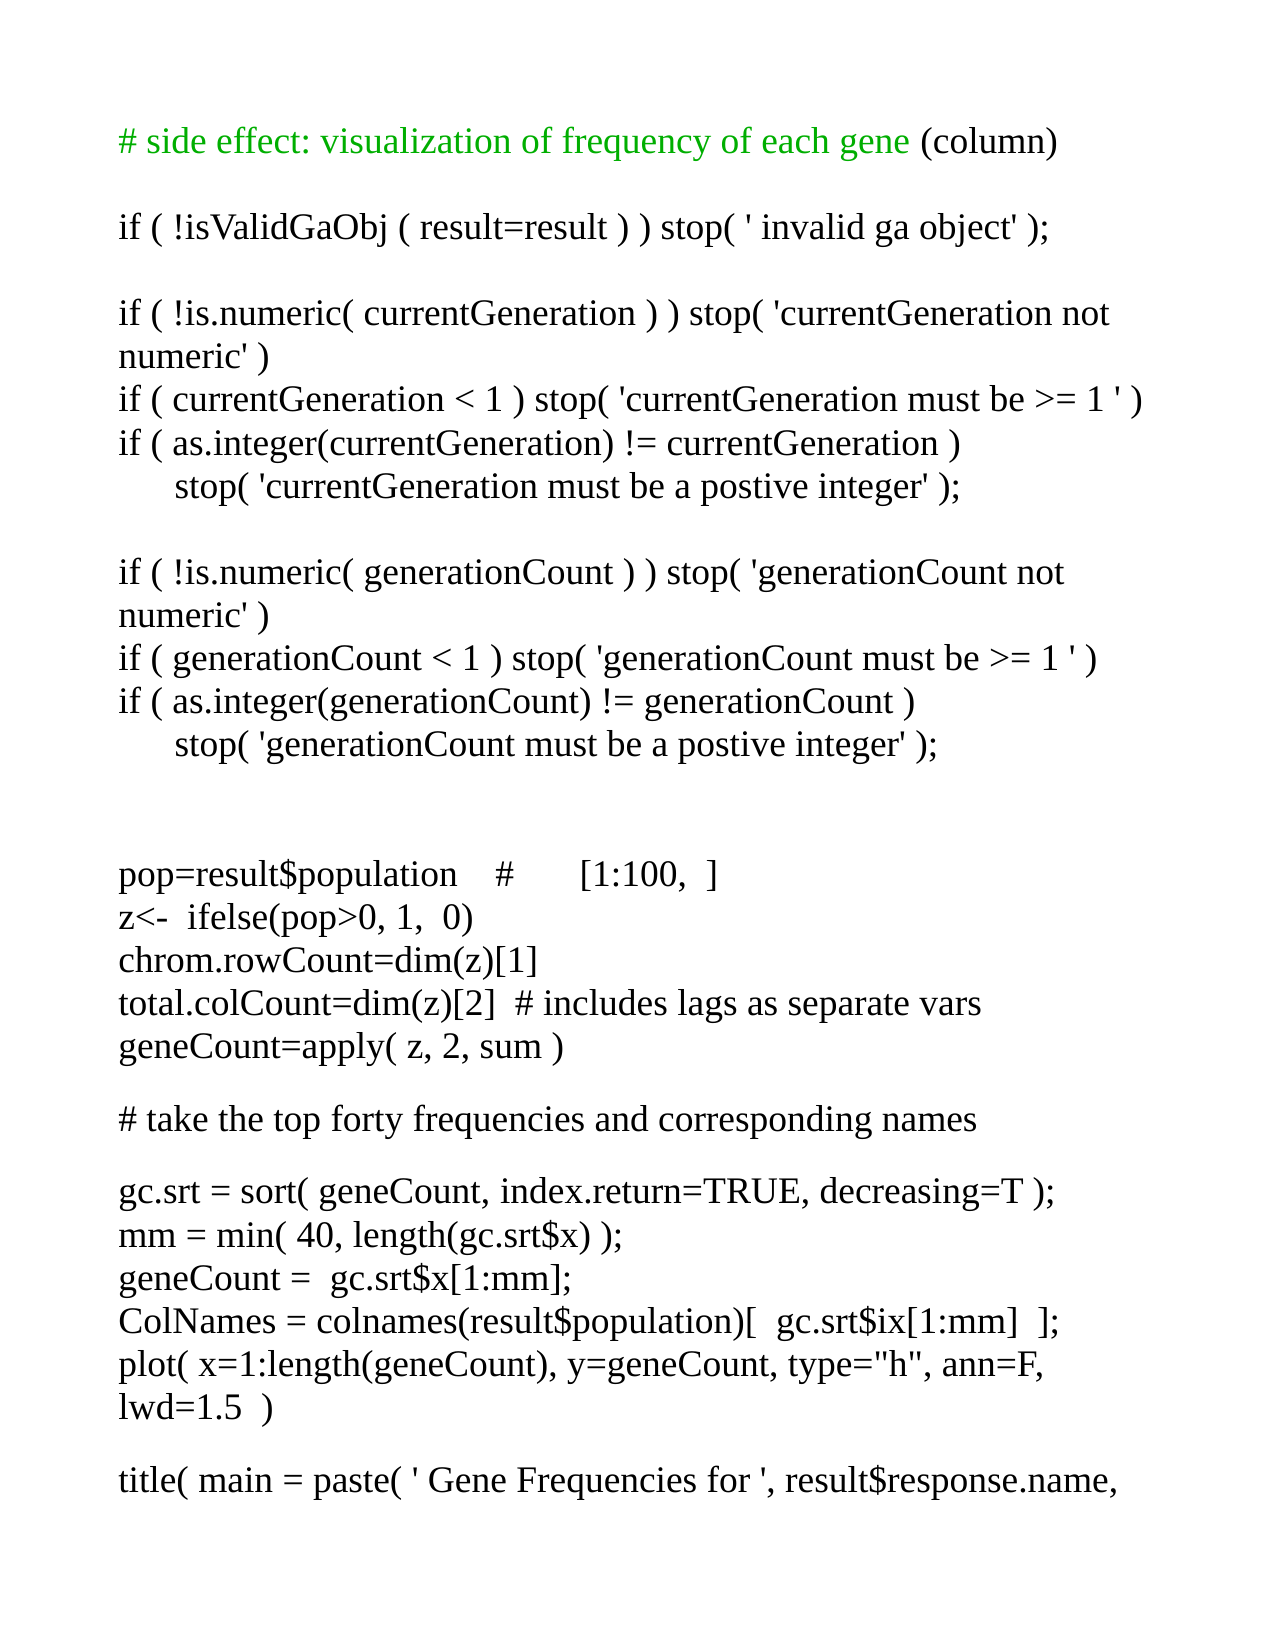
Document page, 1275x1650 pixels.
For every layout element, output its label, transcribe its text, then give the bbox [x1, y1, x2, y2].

text geneCount = gc.srt$x[1:mm]; [118, 1255, 1157, 1298]
text if ( as.integer(currentGeneration) != currentGeneration ) [118, 420, 1157, 463]
text pop=result$population # [1:100, ] [118, 851, 1157, 894]
text if ( as.integer(generationCount) != generationCount ) [118, 679, 1157, 722]
text stop( 'generationCount must be a postive integer' ); [118, 722, 1157, 765]
text if ( currentGeneration < 1 ) stop( 'currentGeneration must be >= 1 ' ) [118, 377, 1157, 420]
text geneCount=apply( z, 2, sum ) [118, 1024, 1157, 1067]
text z<- ifelse(pop>0, 1, 0) [118, 894, 1157, 937]
text # side effect: visualization of frequency of each gene (column) [118, 118, 1157, 161]
text if ( !is.numeric( generationCount ) ) stop( 'generationCount not numeric' ) [118, 549, 1157, 636]
text ColNames = colnames(result$population)[ gc.srt$ix[1:mm] ]; [118, 1298, 1157, 1341]
text if ( !isValidGaObj ( result=result ) ) stop( ' invalid ga object' ); [118, 204, 1157, 247]
text stop( 'currentGeneration must be a postive integer' ); [118, 463, 1157, 506]
text if ( !is.numeric( currentGeneration ) ) stop( 'currentGeneration not numeric' ) [118, 291, 1157, 377]
text chrom.rowCount=dim(z)[1] [118, 937, 1157, 981]
text if ( generationCount < 1 ) stop( 'generationCount must be >= 1 ' ) [118, 636, 1157, 679]
text title( main = paste( ' Gene Frequencies for ', result$response.name, [118, 1457, 1157, 1500]
text total.colCount=dim(z)[2] # includes lags as separate vars [118, 981, 1157, 1024]
text # take the top forty frequencies and corresponding names [118, 1096, 1157, 1139]
text gc.srt = sort( geneCount, index.return=TRUE, decreasing=T ); [118, 1169, 1157, 1212]
text plot( x=1:length(geneCount), y=geneCount, type="h", ann=F, lwd=1.5 ) [118, 1341, 1157, 1428]
text mm = min( 40, length(gc.srt$x) ); [118, 1212, 1157, 1255]
